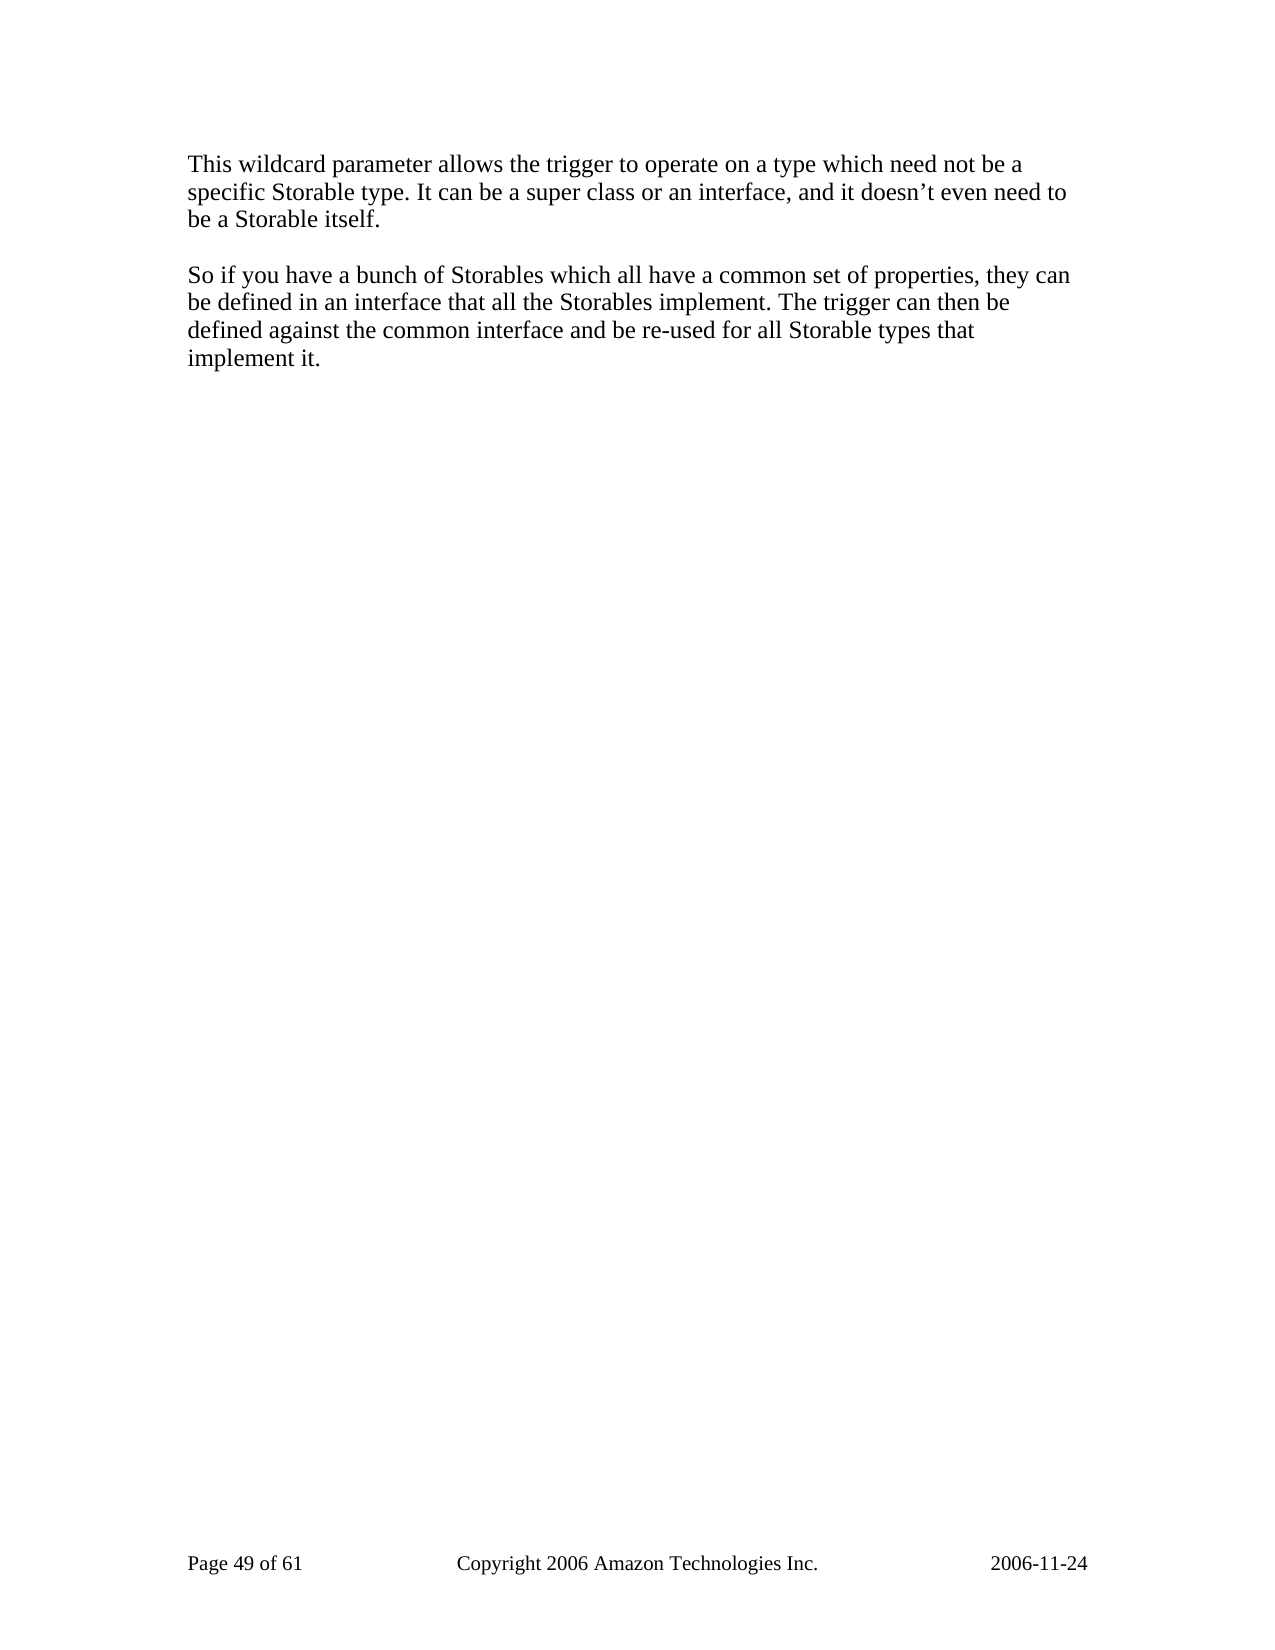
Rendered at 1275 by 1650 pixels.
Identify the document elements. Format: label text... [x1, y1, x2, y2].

text So if you have a bunch of Storables which all have a common set of properties, they can be defined in an interface that all the Storables implement. The trigger can then be defined against the common interface and be re-used for all Storable types that implement it. [187, 261, 1087, 372]
text This wildcard parameter allows the trigger to operate on a type which need not be a specific Storable type. It can be a super class or an interface, and it doesn’t even need to be a Storable itself. [187, 150, 1087, 233]
